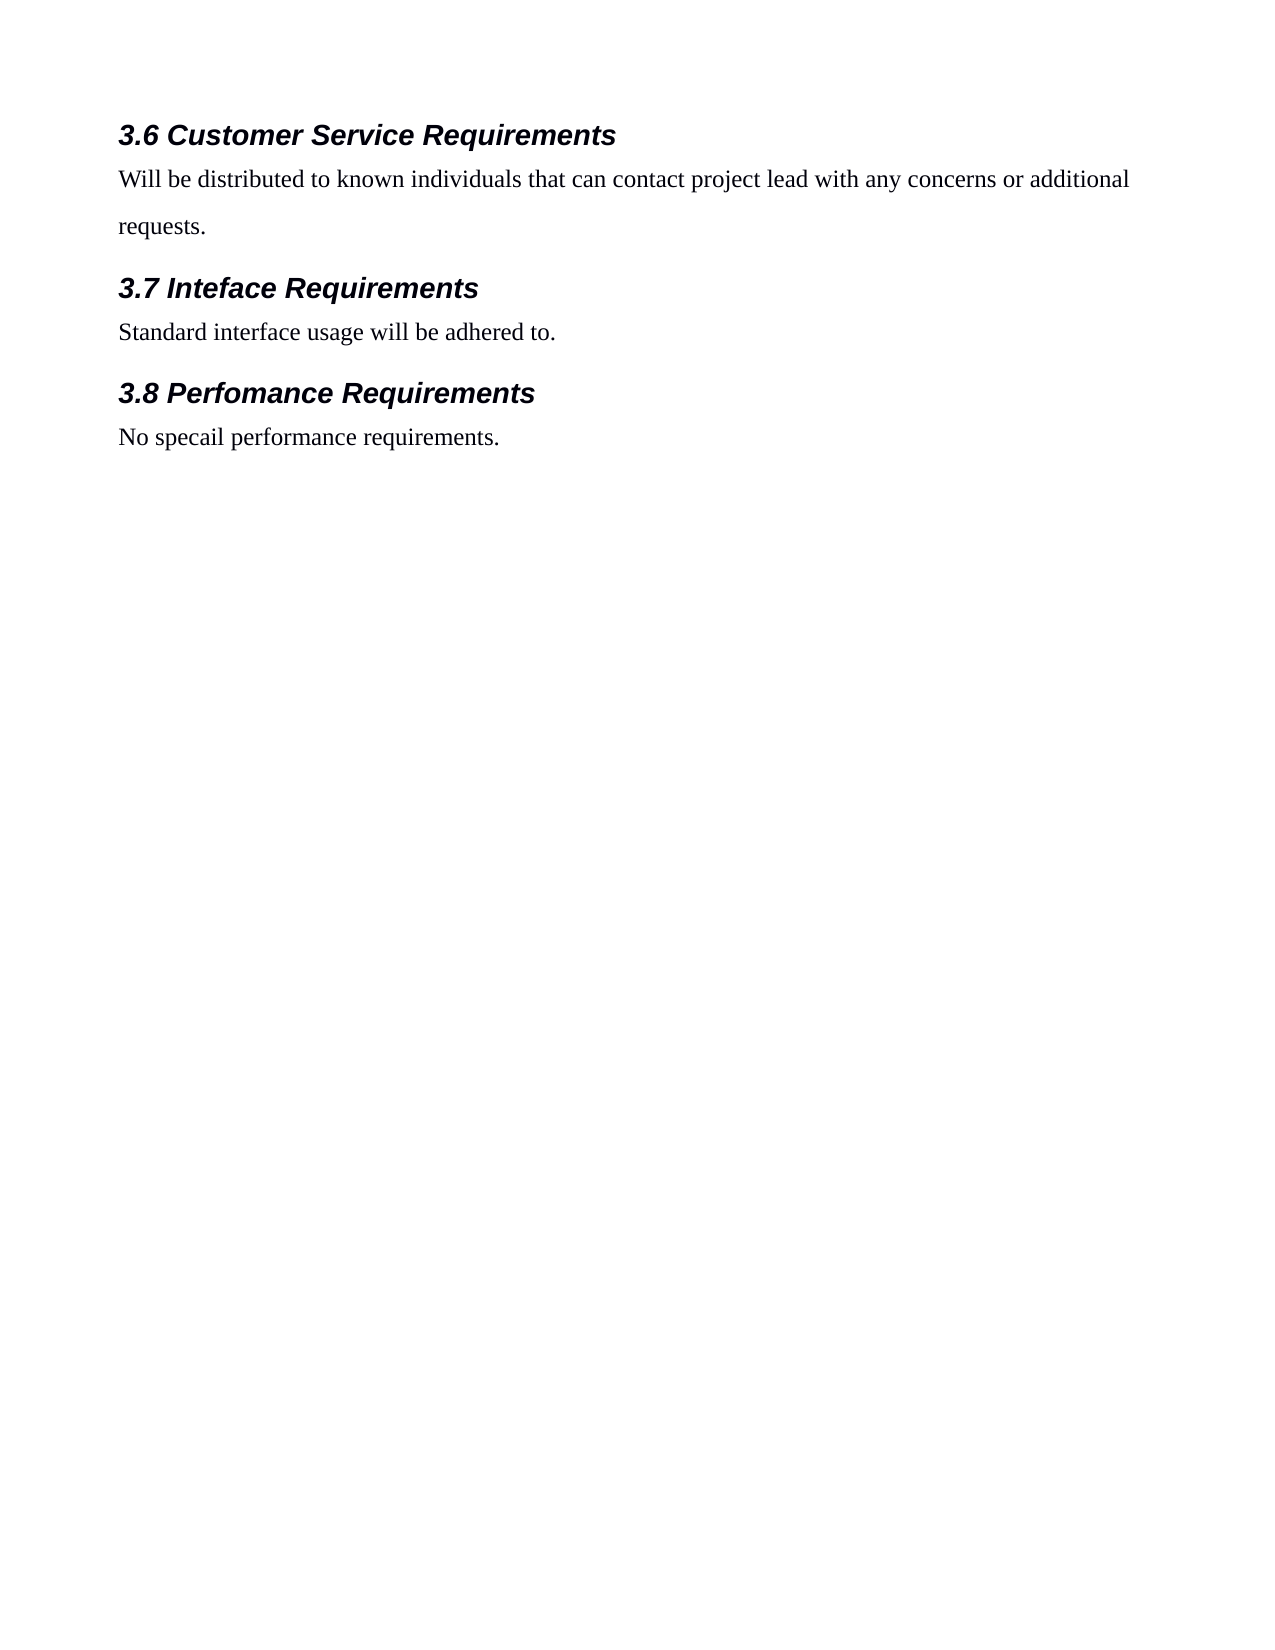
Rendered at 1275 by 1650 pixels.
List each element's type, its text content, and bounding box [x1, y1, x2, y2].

list requests. [118, 211, 1157, 240]
subtitle 3.6 Customer Service Requirements [118, 118, 1157, 152]
subtitle 3.7 Inteface Requirements [118, 271, 1157, 304]
list Will be distributed to known individuals that can contact project lead with any concerns or additional [118, 164, 1157, 193]
list No specail performance requirements. [118, 422, 1157, 451]
subtitle 3.8 Perfomance Requirements [118, 376, 1157, 410]
list Standard interface usage will be adhered to. [118, 317, 1157, 345]
